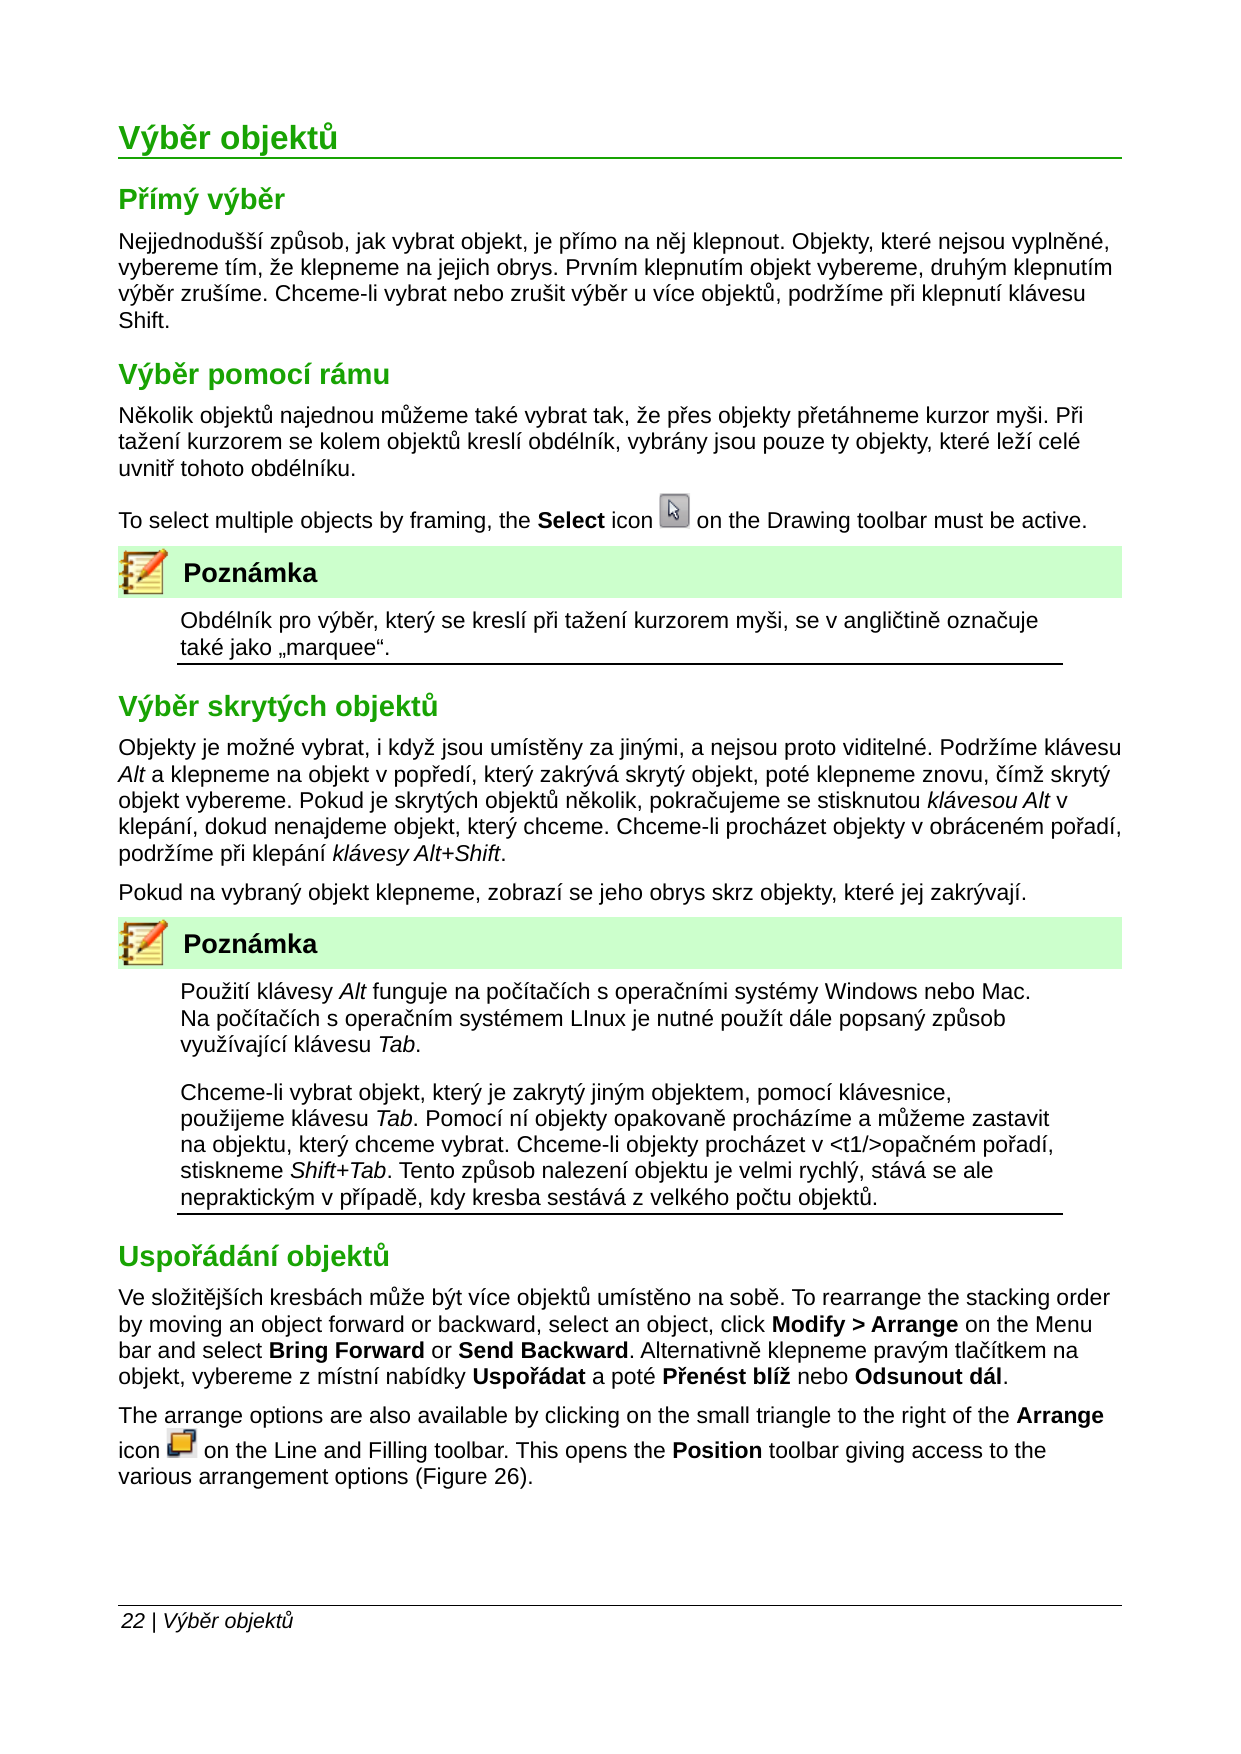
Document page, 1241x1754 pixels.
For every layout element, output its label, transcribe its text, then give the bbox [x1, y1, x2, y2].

picture [659, 493, 691, 529]
picture [119, 547, 170, 598]
text Několik objektů najednou můžeme také vybrat tak, že přes objekty přetáhneme kurzor myši. Při tažení kurzorem se kolem objektů kreslí obdélník, vybrány jsou pouze ty objekty, které leží celé uvnitř tohoto obdélníku. [118, 402, 1122, 481]
text Použití klávesy Alt funguje na počítačích s operačními systémy Windows nebo Mac. Na počítačích s operačním systémem LInux je nutné použít dále popsaný způsob využívající klávesu Tab. [177, 975, 1063, 1057]
text The arrange options are also available by clicking on the small triangle to the right of the Arrange icon on the Line and Filling toolbar. This opens the Position toolbar giving access to the various arrangement options (Figure 26). [118, 1402, 1122, 1489]
subtitle Poznámka [118, 917, 1122, 969]
subtitle Uspořádání objektů [118, 1239, 1122, 1272]
text Obdélník pro výběr, který se kreslí při tažení kurzorem myši, se v angličtině označuje také jako „marquee“. [177, 604, 1063, 663]
picture [166, 1428, 198, 1458]
subtitle Výběr skrytých objektů [118, 689, 1122, 722]
text Nejjednodušší způsob, jak vybrat objekt, je přímo na něj klepnout. Objekty, které nejsou vyplněné, vybereme tím, že klepneme na jejich obrys. Prvním klepnutím objekt vybereme, druhým klepnutím výběr zrušíme. Chceme-li vybrat nebo zrušit výběr u více objektů, podržíme při klepnutí klávesu Shift. [118, 228, 1122, 333]
subtitle Přímý výběr [118, 182, 1122, 216]
text Ve složitějších kresbách může být více objektů umístěno na sobě. To rearrange the stacking order by moving an object forward or backward, select an object, click Modify > Arrange on the Menu bar and select Bring Forward or Send Backward. Alternativně klepneme pravým tlačítkem na objekt, vybereme z místní nabídky Uspořádat a poté Přenést blíž nebo Odsunout dál. [118, 1284, 1122, 1390]
subtitle Poznámka [118, 546, 1122, 598]
text To select multiple objects by framing, the Select icon on the Drawing toolbar must be active. [118, 493, 1122, 534]
text Chceme-li vybrat objekt, který je zakrytý jiným objektem, pomocí klávesnice, použijeme klávesu Tab. Pomocí ní objekty opakovaně procházíme a můžeme zastavit na objektu, který chceme vybrat. Chceme-li objekty procházet v <t1/>opačném pořadí, stiskneme Shift+Tab. Tento způsob nalezení objektu je velmi rychlý, stává se ale nepraktickým v případě, kdy kresba sestává z velkého počtu objektů. [177, 1075, 1063, 1213]
text Objekty je možné vybrat, i když jsou umístěny za jinými, a nejsou proto viditelné. Podržíme klávesu Alt a klepneme na objekt v popředí, který zakrývá skrytý objekt, poté klepneme znovu, čímž skrytý objekt vybereme. Pokud je skrytých objektů několik, pokračujeme se stisknutou klávesou Alt v klepání, dokud nenajdeme objekt, který chceme. Chceme-li procházet objekty v obráceném pořadí, podržíme při klepání klávesy Alt+Shift. [118, 734, 1122, 866]
subtitle Výběr pomocí rámu [118, 357, 1122, 390]
subtitle Výběr objektů [118, 118, 1122, 157]
picture [119, 918, 170, 969]
text Pokud na vybraný objekt klepneme, zobrazí se jeho obrys skrz objekty, které jej zakrývají. [118, 878, 1122, 905]
